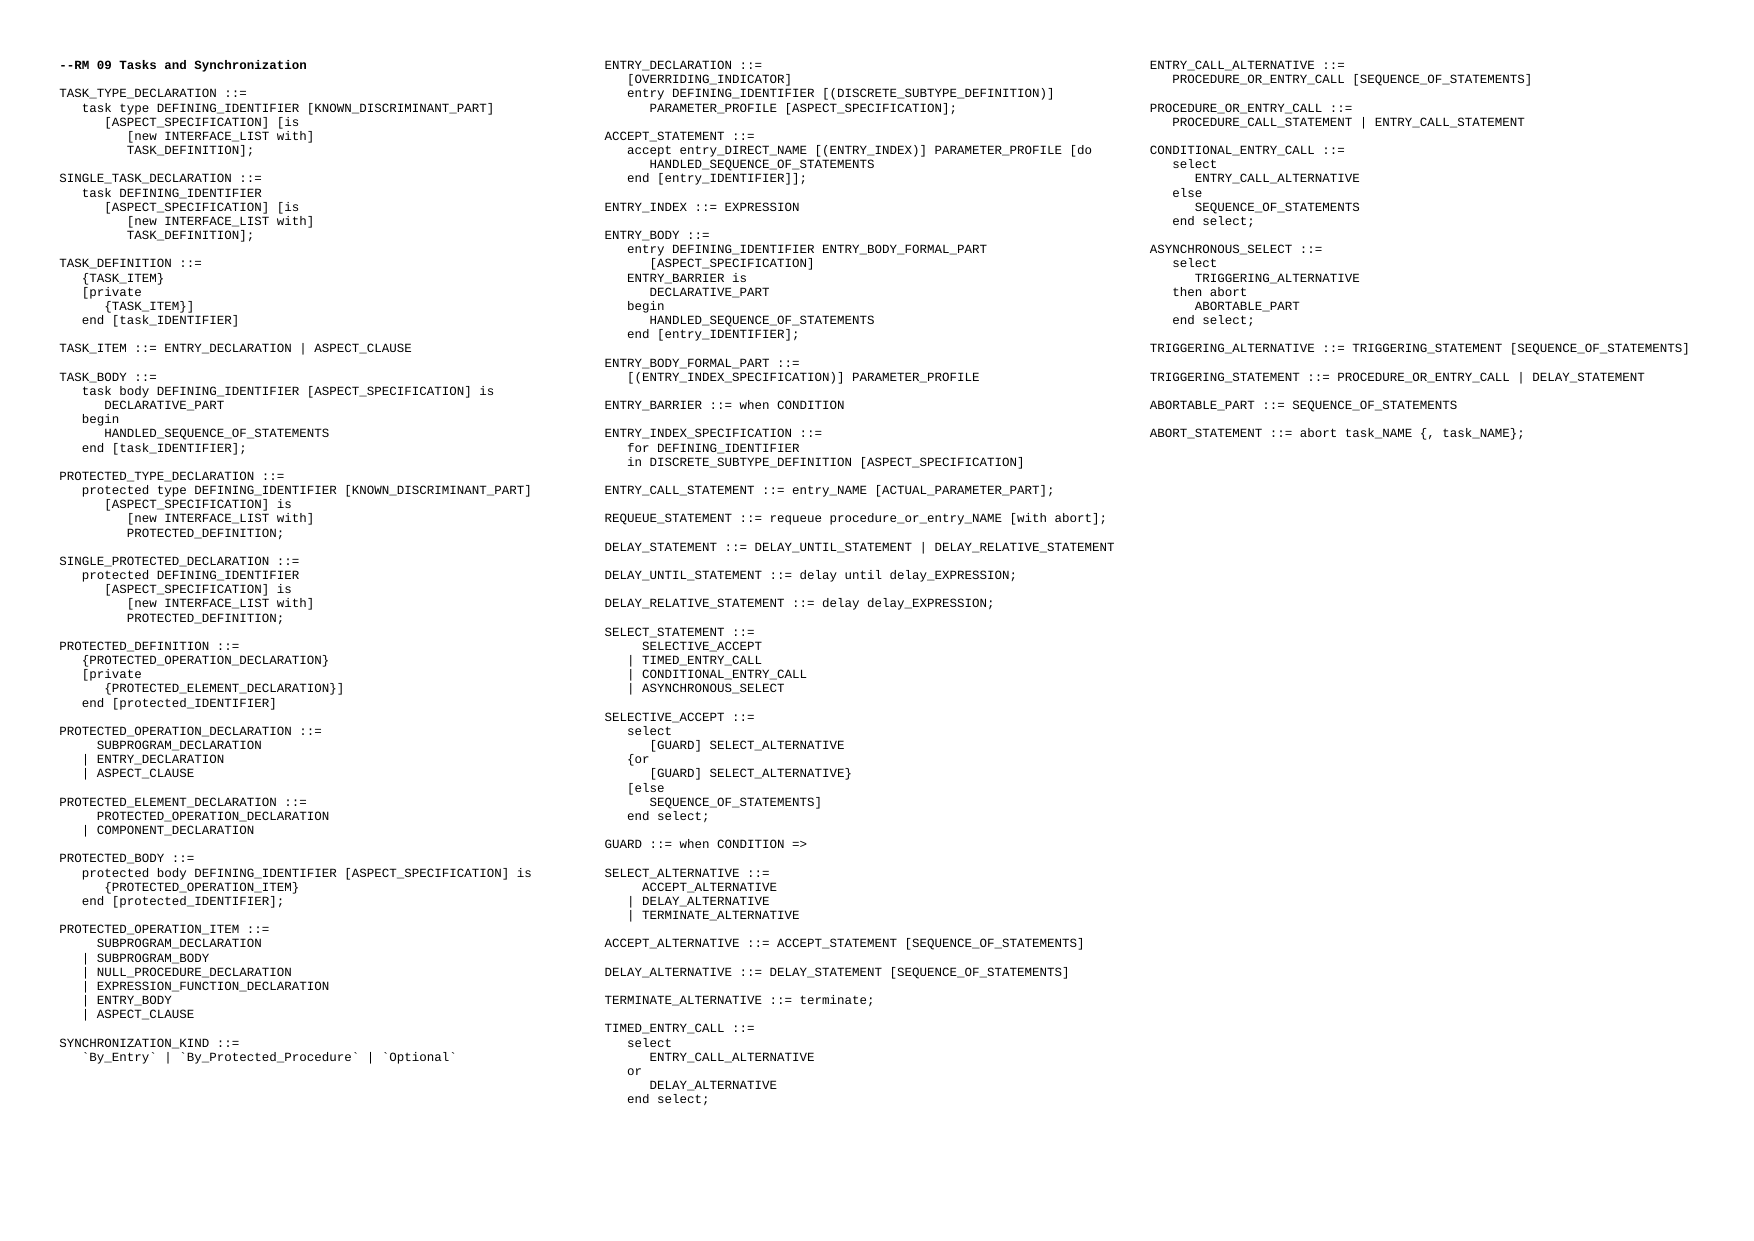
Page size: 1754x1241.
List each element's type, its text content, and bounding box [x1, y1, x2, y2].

text {TASK_ITEM} [59, 272, 604, 286]
text PROCEDURE_OR_ENTRY_CALL [SEQUENCE_OF_STATEMENTS] [1149, 73, 1695, 87]
text [new INTERFACE_LIST with] [59, 215, 604, 229]
text [GUARD] SELECT_ALTERNATIVE [604, 739, 1149, 753]
text | TIMED_ENTRY_CALL [604, 654, 1149, 668]
text PROTECTED_ELEMENT_DECLARATION ::= [59, 796, 604, 810]
text CONDITIONAL_ENTRY_CALL ::= [1149, 144, 1695, 158]
text [ASPECT_SPECIFICATION] [604, 257, 1149, 272]
text in DISCRETE_SUBTYPE_DEFINITION [ASPECT_SPECIFICATION] [604, 456, 1149, 470]
text TASK_ITEM ::= ENTRY_DECLARATION | ASPECT_CLAUSE [59, 342, 604, 357]
text ENTRY_CALL_ALTERNATIVE [604, 1051, 1149, 1065]
text for DEFINING_IDENTIFIER [604, 442, 1149, 456]
text TRIGGERING_ALTERNATIVE [1149, 272, 1695, 286]
text | TERMINATE_ALTERNATIVE [604, 909, 1149, 923]
text SINGLE_PROTECTED_DECLARATION ::= [59, 555, 604, 569]
text | NULL_PROCEDURE_DECLARATION [59, 966, 604, 980]
text PROTECTED_DEFINITION; [59, 612, 604, 626]
text begin [59, 413, 604, 427]
text | SUBPROGRAM_BODY [59, 952, 604, 966]
text end [entry_IDENTIFIER]]; [604, 172, 1149, 187]
text PROTECTED_OPERATION_ITEM ::= [59, 923, 604, 937]
text {PROTECTED_ELEMENT_DECLARATION}] [59, 682, 604, 697]
text | EXPRESSION_FUNCTION_DECLARATION [59, 980, 604, 994]
text TASK_DEFINITION ::= [59, 257, 604, 272]
text PROTECTED_BODY ::= [59, 852, 604, 867]
text protected type DEFINING_IDENTIFIER [KNOWN_DISCRIMINANT_PART] [59, 484, 604, 498]
text | COMPONENT_DECLARATION [59, 824, 604, 838]
text | ENTRY_DECLARATION [59, 753, 604, 767]
text ENTRY_BODY ::= [604, 229, 1149, 243]
text PROTECTED_OPERATION_DECLARATION ::= [59, 725, 604, 739]
text [ASPECT_SPECIFICATION] is [59, 498, 604, 512]
text SUBPROGRAM_DECLARATION [59, 739, 604, 753]
text end [protected_IDENTIFIER] [59, 697, 604, 711]
text GUARD ::= when CONDITION => [604, 838, 1149, 852]
text PARAMETER_PROFILE [ASPECT_SPECIFICATION]; [604, 102, 1149, 116]
text task DEFINING_IDENTIFIER [59, 187, 604, 201]
text ABORT_STATEMENT ::= abort task_NAME {, task_NAME}; [1149, 427, 1695, 442]
text ENTRY_BODY_FORMAL_PART ::= [604, 357, 1149, 371]
text [(ENTRY_INDEX_SPECIFICATION)] PARAMETER_PROFILE [604, 371, 1149, 385]
text TASK_DEFINITION]; [59, 229, 604, 243]
text {PROTECTED_OPERATION_DECLARATION} [59, 654, 604, 668]
text end [protected_IDENTIFIER]; [59, 895, 604, 909]
text [new INTERFACE_LIST with] [59, 512, 604, 527]
text [else [604, 782, 1149, 796]
text end select; [604, 810, 1149, 824]
text ACCEPT_ALTERNATIVE [604, 881, 1149, 895]
text TRIGGERING_ALTERNATIVE ::= TRIGGERING_STATEMENT [SEQUENCE_OF_STATEMENTS] [1149, 342, 1695, 357]
text SELECTIVE_ACCEPT [604, 640, 1149, 654]
text task body DEFINING_IDENTIFIER [ASPECT_SPECIFICATION] is [59, 385, 604, 399]
text PROTECTED_DEFINITION ::= [59, 640, 604, 654]
text ENTRY_CALL_STATEMENT ::= entry_NAME [ACTUAL_PARAMETER_PART]; [604, 484, 1149, 498]
text [OVERRIDING_INDICATOR] [604, 73, 1149, 87]
text [new INTERFACE_LIST with] [59, 130, 604, 144]
text protected body DEFINING_IDENTIFIER [ASPECT_SPECIFICATION] is [59, 867, 604, 881]
text DELAY_STATEMENT ::= DELAY_UNTIL_STATEMENT | DELAY_RELATIVE_STATEMENT [604, 541, 1149, 555]
text SEQUENCE_OF_STATEMENTS] [604, 796, 1149, 810]
text | ASPECT_CLAUSE [59, 1008, 604, 1022]
text ENTRY_BARRIER is [604, 272, 1149, 286]
text protected DEFINING_IDENTIFIER [59, 569, 604, 583]
text select [604, 1037, 1149, 1051]
text then abort [1149, 286, 1695, 300]
text end select; [1149, 314, 1695, 328]
text TIMED_ENTRY_CALL ::= [604, 1022, 1149, 1037]
text PROCEDURE_OR_ENTRY_CALL ::= [1149, 102, 1695, 116]
text select [1149, 158, 1695, 172]
text HANDLED_SEQUENCE_OF_STATEMENTS [604, 314, 1149, 328]
text | ASPECT_CLAUSE [59, 767, 604, 782]
text DELAY_UNTIL_STATEMENT ::= delay until delay_EXPRESSION; [604, 569, 1149, 583]
text ACCEPT_ALTERNATIVE ::= ACCEPT_STATEMENT [SEQUENCE_OF_STATEMENTS] [604, 937, 1149, 952]
text [ASPECT_SPECIFICATION] [is [59, 201, 604, 215]
text | CONDITIONAL_ENTRY_CALL [604, 668, 1149, 682]
text DECLARATIVE_PART [59, 399, 604, 413]
text SINGLE_TASK_DECLARATION ::= [59, 172, 604, 187]
text {PROTECTED_OPERATION_ITEM} [59, 881, 604, 895]
text ENTRY_INDEX_SPECIFICATION ::= [604, 427, 1149, 442]
text DELAY_ALTERNATIVE ::= DELAY_STATEMENT [SEQUENCE_OF_STATEMENTS] [604, 966, 1149, 980]
text --RM 09 Tasks and Synchronization [59, 59, 604, 73]
text accept entry_DIRECT_NAME [(ENTRY_INDEX)] PARAMETER_PROFILE [do [604, 144, 1149, 158]
text PROTECTED_OPERATION_DECLARATION [59, 810, 604, 824]
text end [task_IDENTIFIER] [59, 314, 604, 328]
text [private [59, 668, 604, 682]
text task type DEFINING_IDENTIFIER [KNOWN_DISCRIMINANT_PART] [59, 102, 604, 116]
text entry DEFINING_IDENTIFIER [(DISCRETE_SUBTYPE_DEFINITION)] [604, 87, 1149, 102]
text [GUARD] SELECT_ALTERNATIVE} [604, 767, 1149, 782]
text entry DEFINING_IDENTIFIER ENTRY_BODY_FORMAL_PART [604, 243, 1149, 257]
text SEQUENCE_OF_STATEMENTS [1149, 201, 1695, 215]
text SELECT_ALTERNATIVE ::= [604, 867, 1149, 881]
text SYNCHRONIZATION_KIND ::= [59, 1037, 604, 1051]
text HANDLED_SEQUENCE_OF_STATEMENTS [604, 158, 1149, 172]
text begin [604, 300, 1149, 314]
text {TASK_ITEM}] [59, 300, 604, 314]
text ENTRY_CALL_ALTERNATIVE [1149, 172, 1695, 187]
text end [entry_IDENTIFIER]; [604, 328, 1149, 342]
text [ASPECT_SPECIFICATION] [is [59, 116, 604, 130]
text SELECTIVE_ACCEPT ::= [604, 711, 1149, 725]
text TASK_BODY ::= [59, 371, 604, 385]
text | ENTRY_BODY [59, 994, 604, 1008]
text DECLARATIVE_PART [604, 286, 1149, 300]
text TASK_DEFINITION]; [59, 144, 604, 158]
text ENTRY_DECLARATION ::= [604, 59, 1149, 73]
text DELAY_ALTERNATIVE [604, 1079, 1149, 1093]
text PROCEDURE_CALL_STATEMENT | ENTRY_CALL_STATEMENT [1149, 116, 1695, 130]
text else [1149, 187, 1695, 201]
text end select; [1149, 215, 1695, 229]
text ABORTABLE_PART [1149, 300, 1695, 314]
text TERMINATE_ALTERNATIVE ::= terminate; [604, 994, 1149, 1008]
text PROTECTED_TYPE_DECLARATION ::= [59, 470, 604, 484]
text SELECT_STATEMENT ::= [604, 626, 1149, 640]
text ABORTABLE_PART ::= SEQUENCE_OF_STATEMENTS [1149, 399, 1695, 413]
text select [1149, 257, 1695, 272]
text TRIGGERING_STATEMENT ::= PROCEDURE_OR_ENTRY_CALL | DELAY_STATEMENT [1149, 371, 1695, 385]
text [new INTERFACE_LIST with] [59, 597, 604, 612]
text end select; [604, 1093, 1149, 1107]
text ENTRY_INDEX ::= EXPRESSION [604, 201, 1149, 215]
text ENTRY_BARRIER ::= when CONDITION [604, 399, 1149, 413]
text end [task_IDENTIFIER]; [59, 442, 604, 456]
text | DELAY_ALTERNATIVE [604, 895, 1149, 909]
text SUBPROGRAM_DECLARATION [59, 937, 604, 952]
text DELAY_RELATIVE_STATEMENT ::= delay delay_EXPRESSION; [604, 597, 1149, 612]
text TASK_TYPE_DECLARATION ::= [59, 87, 604, 102]
text or [604, 1065, 1149, 1079]
text REQUEUE_STATEMENT ::= requeue procedure_or_entry_NAME [with abort]; [604, 512, 1149, 527]
text ASYNCHRONOUS_SELECT ::= [1149, 243, 1695, 257]
text | ASYNCHRONOUS_SELECT [604, 682, 1149, 697]
text ACCEPT_STATEMENT ::= [604, 130, 1149, 144]
text `By_Entry` | `By_Protected_Procedure` | `Optional` [59, 1051, 604, 1065]
text PROTECTED_DEFINITION; [59, 527, 604, 541]
text select [604, 725, 1149, 739]
text ENTRY_CALL_ALTERNATIVE ::= [1149, 59, 1695, 73]
text {or [604, 753, 1149, 767]
text [private [59, 286, 604, 300]
text HANDLED_SEQUENCE_OF_STATEMENTS [59, 427, 604, 442]
text [ASPECT_SPECIFICATION] is [59, 583, 604, 597]
